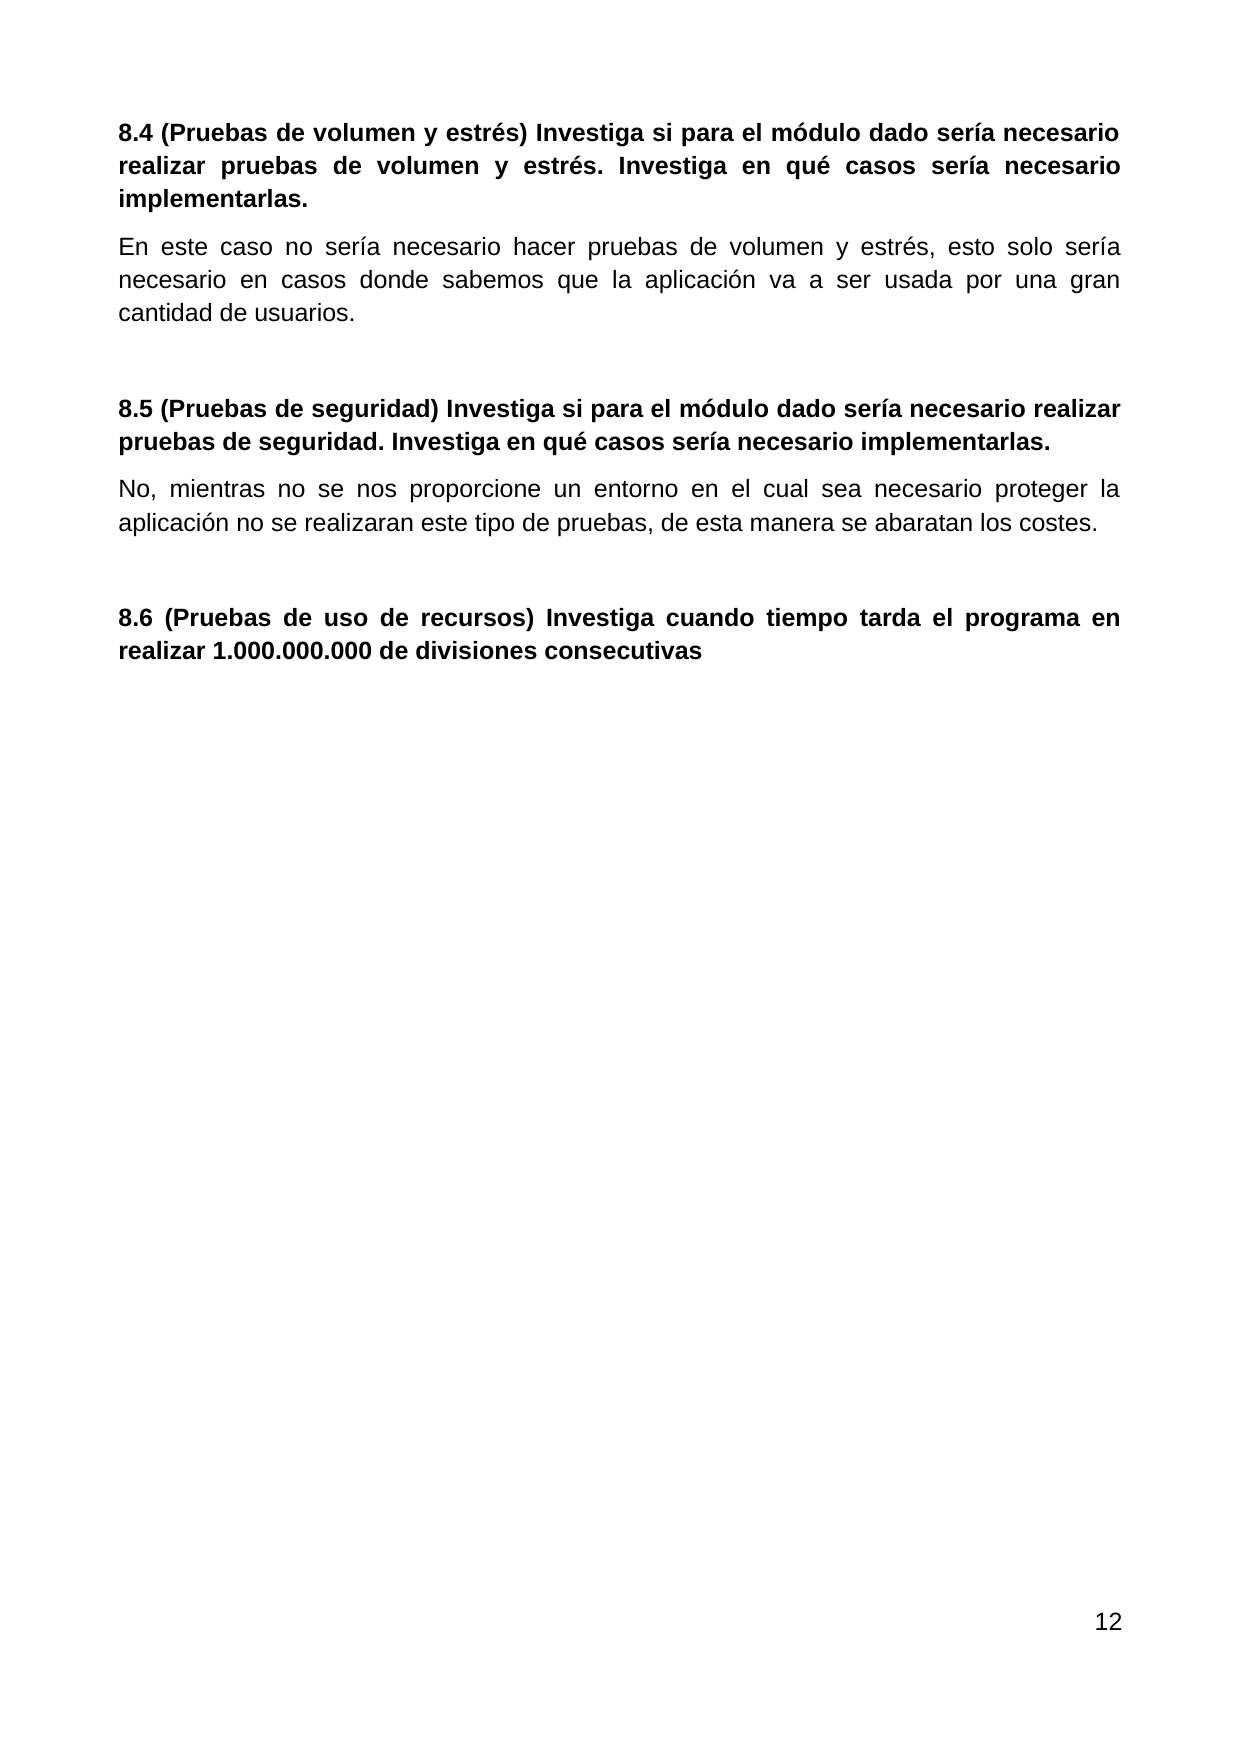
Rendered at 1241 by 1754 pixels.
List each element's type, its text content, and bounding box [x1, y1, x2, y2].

text 8.6 (Pruebas de uso de recursos) Investiga cuando tiempo tarda el programa en realizar 1.000.000.000 de divisiones consecutivas [118, 603, 1122, 665]
text 8.5 (Pruebas de seguridad) Investiga si para el módulo dado sería necesario realizar pruebas de seguridad. Investiga en qué casos sería necesario implementarlas. [118, 394, 1122, 455]
text En este caso no sería necesario hacer pruebas de volumen y estrés, esto solo sería necesario en casos donde sabemos que la aplicación va a ser usada por una gran cantidad de usuarios. [118, 232, 1122, 327]
text 8.4 (Pruebas de volumen y estrés) Investiga si para el módulo dado sería necesario realizar pruebas de volumen y estrés. Investiga en qué casos sería necesario implementarlas. [118, 118, 1122, 213]
text No, mientras no se nos proporcione un entorno en el cual sea necesario proteger la aplicación no se realizaran este tipo de pruebas, de esta manera se abaratan los costes. [118, 474, 1122, 536]
